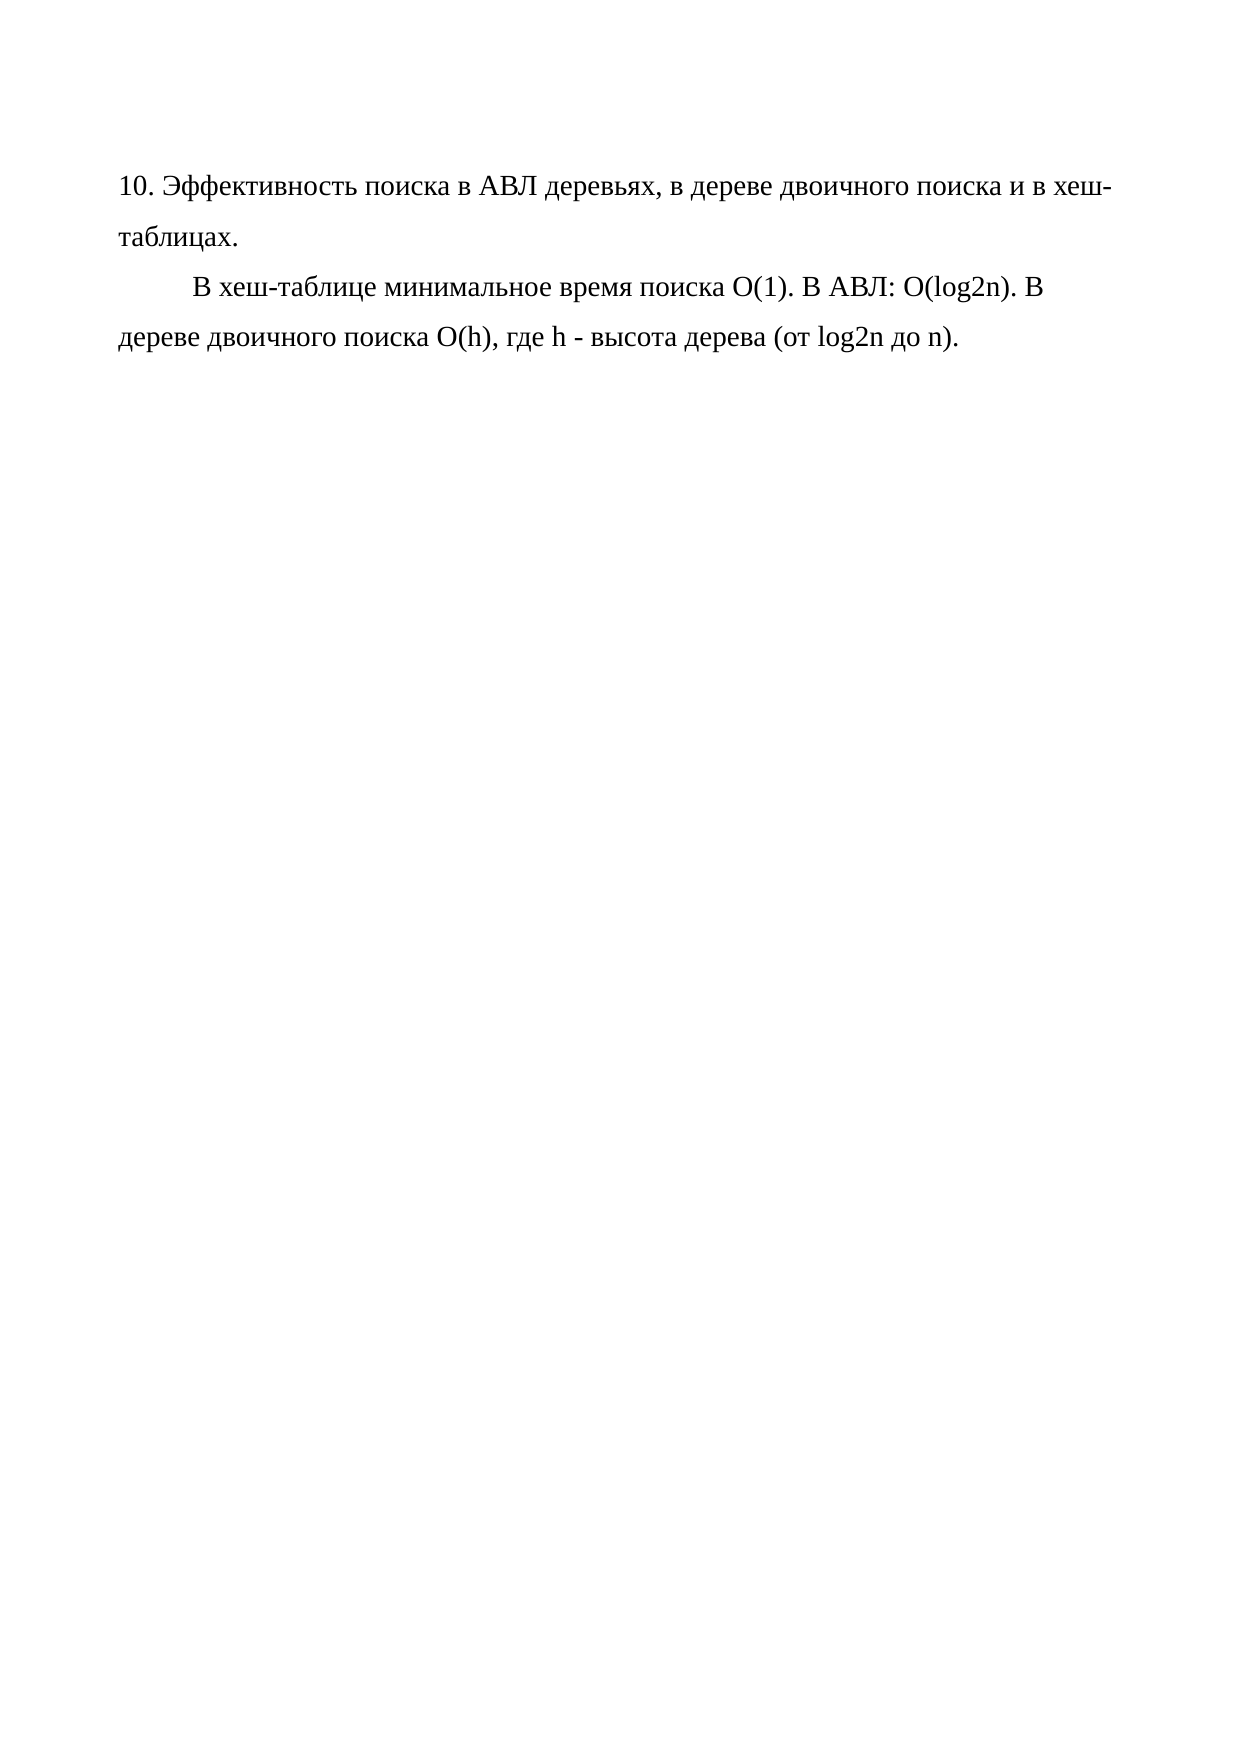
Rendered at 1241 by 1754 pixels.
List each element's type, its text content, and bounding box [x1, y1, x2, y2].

text 10. Эффективность поиска в АВЛ деревьях, в дереве двоичного поиска и в хеш-таблицах. [118, 168, 1122, 252]
text В хеш-таблице минимальное время поиска О(1). В АВЛ: О(log2n). В дереве двоичного поиска О(h), где h - высота дерева (от log2n до n). [118, 269, 1122, 353]
